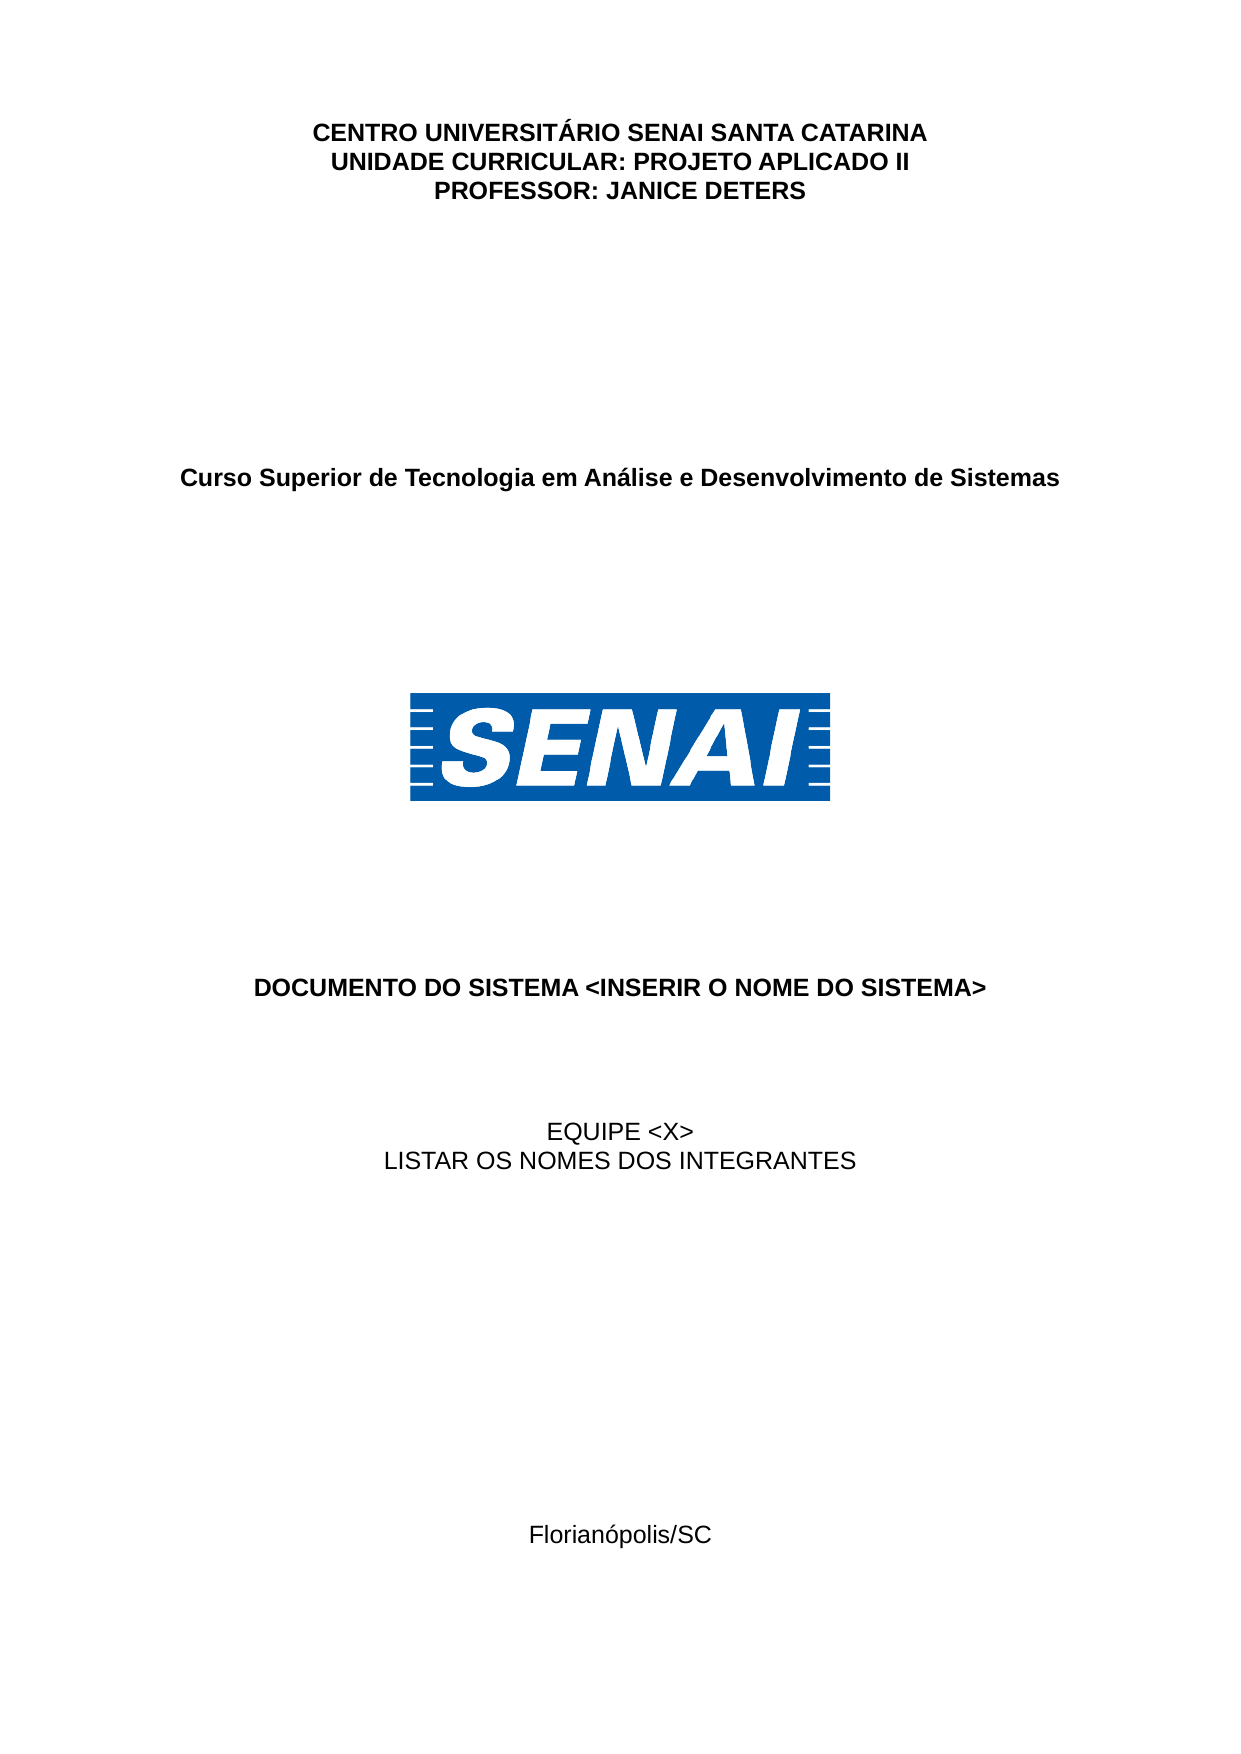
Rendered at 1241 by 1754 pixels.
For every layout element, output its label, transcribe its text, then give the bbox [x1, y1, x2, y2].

text PROFESSOR: JANICE DETERS [118, 176, 1122, 204]
text LISTAR OS NOMES DOS INTEGRANTES [118, 1146, 1122, 1174]
text Curso Superior de Tecnologia em Análise e Desenvolvimento de Sistemas [118, 463, 1122, 492]
text Florianópolis/SC [118, 1519, 1122, 1548]
text CENTRO UNIVERSITÁRIO SENAI SANTA CATARINA [118, 118, 1122, 147]
text UNIDADE CURRICULAR: PROJETO APLICADO II [118, 147, 1122, 176]
text EQUIPE <X> [118, 1117, 1122, 1146]
text DOCUMENTO DO SISTEMA <INSERIR O NOME DO SISTEMA> [118, 973, 1122, 1002]
picture [410, 693, 831, 801]
